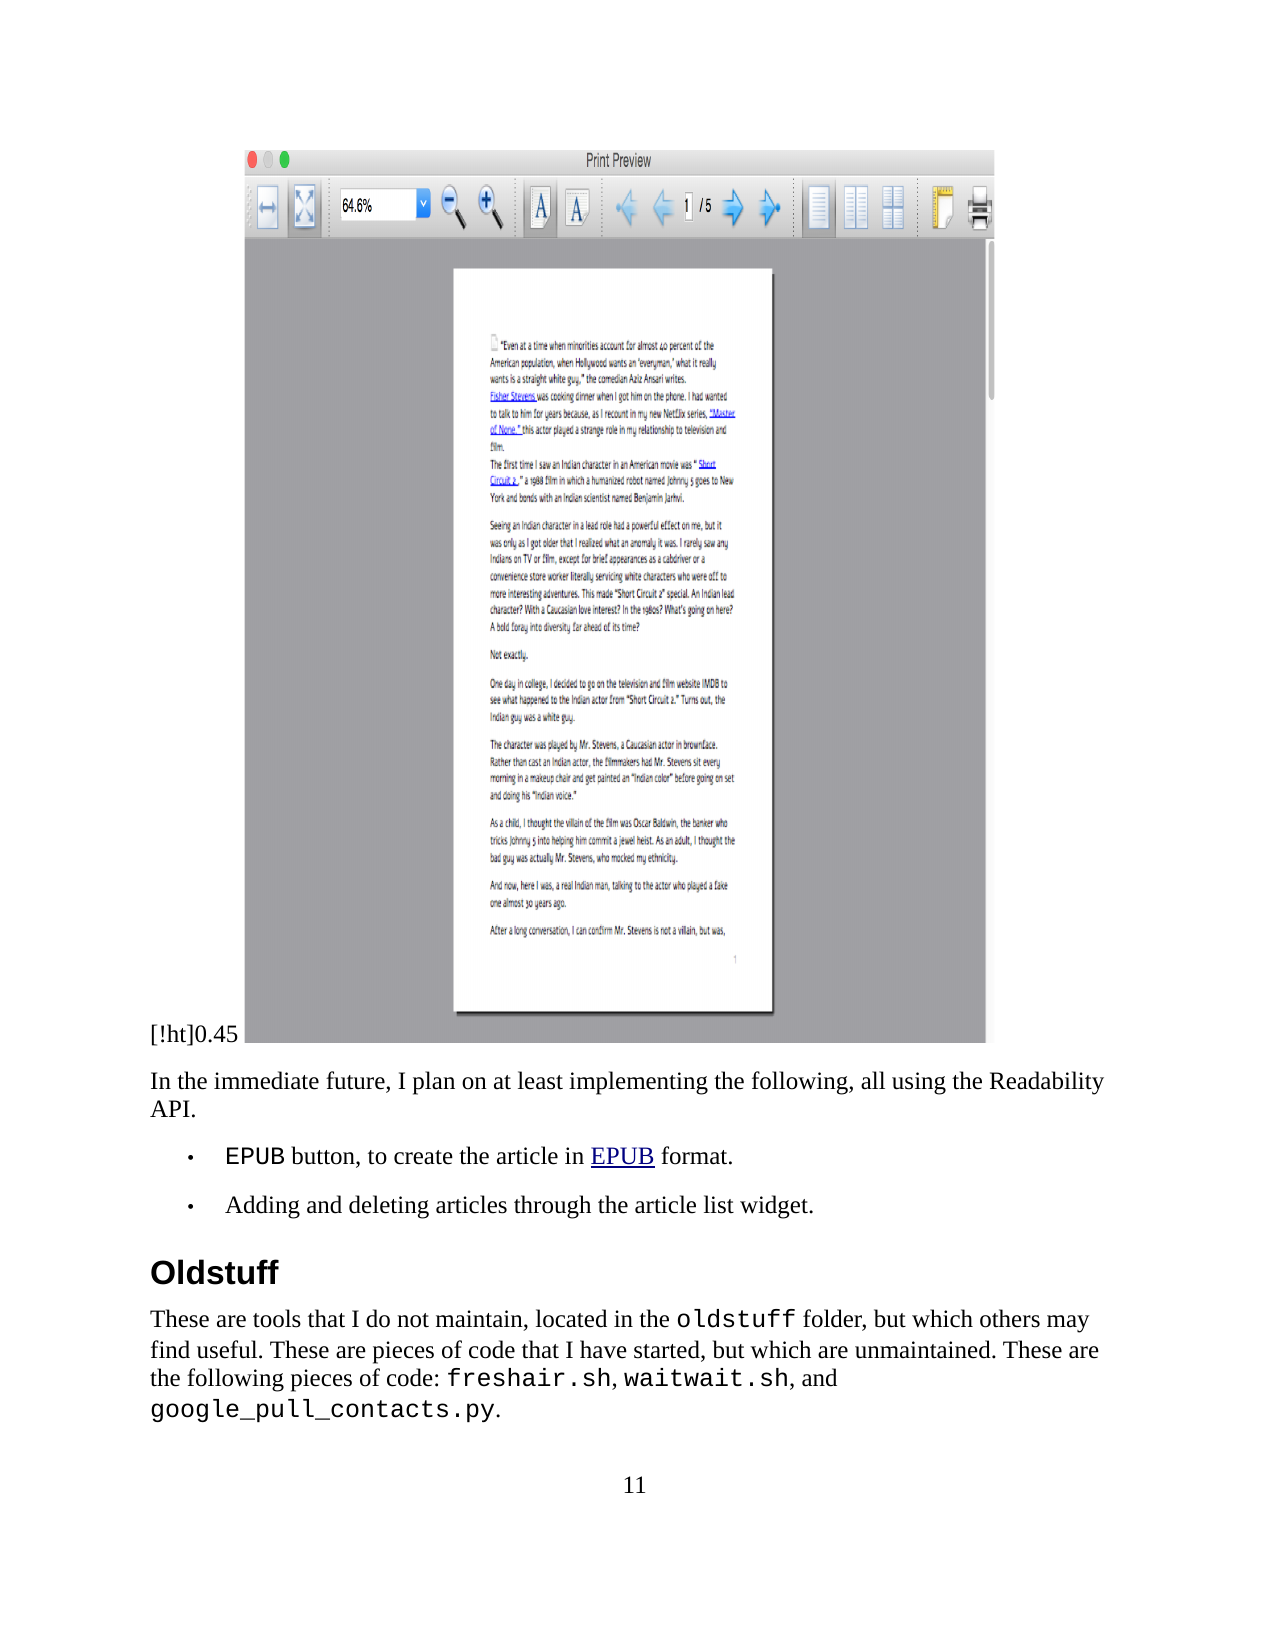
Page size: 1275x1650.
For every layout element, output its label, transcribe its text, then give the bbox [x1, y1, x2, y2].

list Adding and deleting articles through the article list widget. [187, 1190, 1125, 1219]
picture [244, 150, 995, 1043]
text These are tools that I do not maintain, located in the oldstuff folder, but which others may find useful. These are pieces of code that I have started, but which are unmaintained. These are the following pieces of code: freshair.sh, waitwait.sh, and google_pull_contacts.py. [150, 1304, 1125, 1425]
list EPUB button, to create the article in EPUB format. [187, 1141, 1125, 1172]
subtitle Oldstuff [150, 1253, 1125, 1291]
text [!ht]0.45 [150, 150, 1125, 1048]
text In the immediate future, I plan on at least implementing the following, all using the Readability API. [150, 1066, 1125, 1123]
